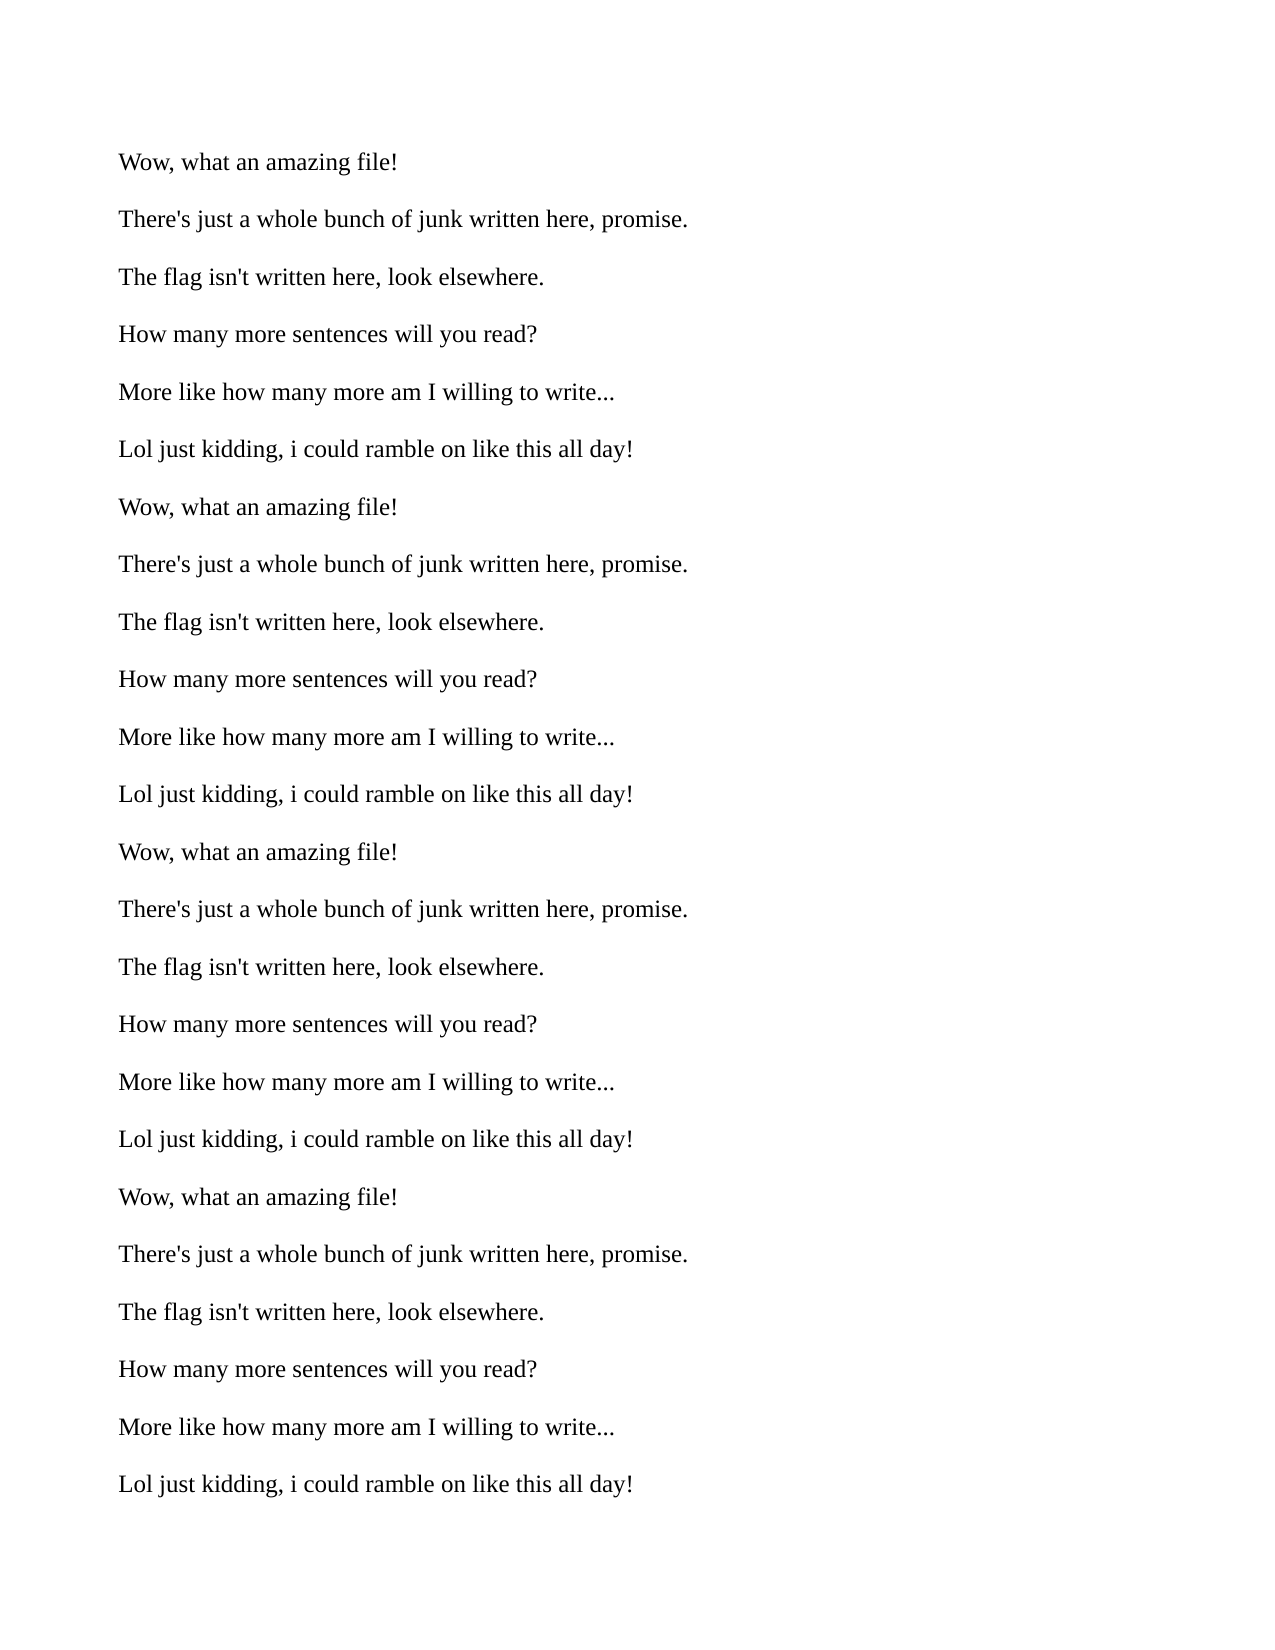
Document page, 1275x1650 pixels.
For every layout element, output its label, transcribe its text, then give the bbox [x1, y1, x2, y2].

text More like how many more am I willing to write... [118, 1067, 1157, 1096]
text There's just a whole bunch of junk written here, promise. [118, 894, 1157, 923]
text Lol just kidding, i could ramble on like this all day! [118, 1469, 1157, 1498]
text There's just a whole bunch of junk written here, promise. [118, 204, 1157, 233]
text Wow, what an amazing file! [118, 492, 1157, 521]
text Lol just kidding, i could ramble on like this all day! [118, 1124, 1157, 1153]
text How many more sentences will you read? [118, 319, 1157, 348]
text The flag isn't written here, look elsewhere. [118, 1297, 1157, 1326]
text There's just a whole bunch of junk written here, promise. [118, 549, 1157, 578]
text Lol just kidding, i could ramble on like this all day! [118, 434, 1157, 463]
text More like how many more am I willing to write... [118, 722, 1157, 751]
text Wow, what an amazing file! [118, 837, 1157, 866]
text The flag isn't written here, look elsewhere. [118, 262, 1157, 291]
text More like how many more am I willing to write... [118, 377, 1157, 406]
text The flag isn't written here, look elsewhere. [118, 607, 1157, 636]
text Wow, what an amazing file! [118, 1182, 1157, 1211]
text More like how many more am I willing to write... [118, 1412, 1157, 1441]
text How many more sentences will you read? [118, 1009, 1157, 1038]
text Wow, what an amazing file! [118, 147, 1157, 176]
text Lol just kidding, i could ramble on like this all day! [118, 779, 1157, 808]
text How many more sentences will you read? [118, 1354, 1157, 1383]
text The flag isn't written here, look elsewhere. [118, 952, 1157, 981]
text There's just a whole bunch of junk written here, promise. [118, 1239, 1157, 1268]
text How many more sentences will you read? [118, 664, 1157, 693]
